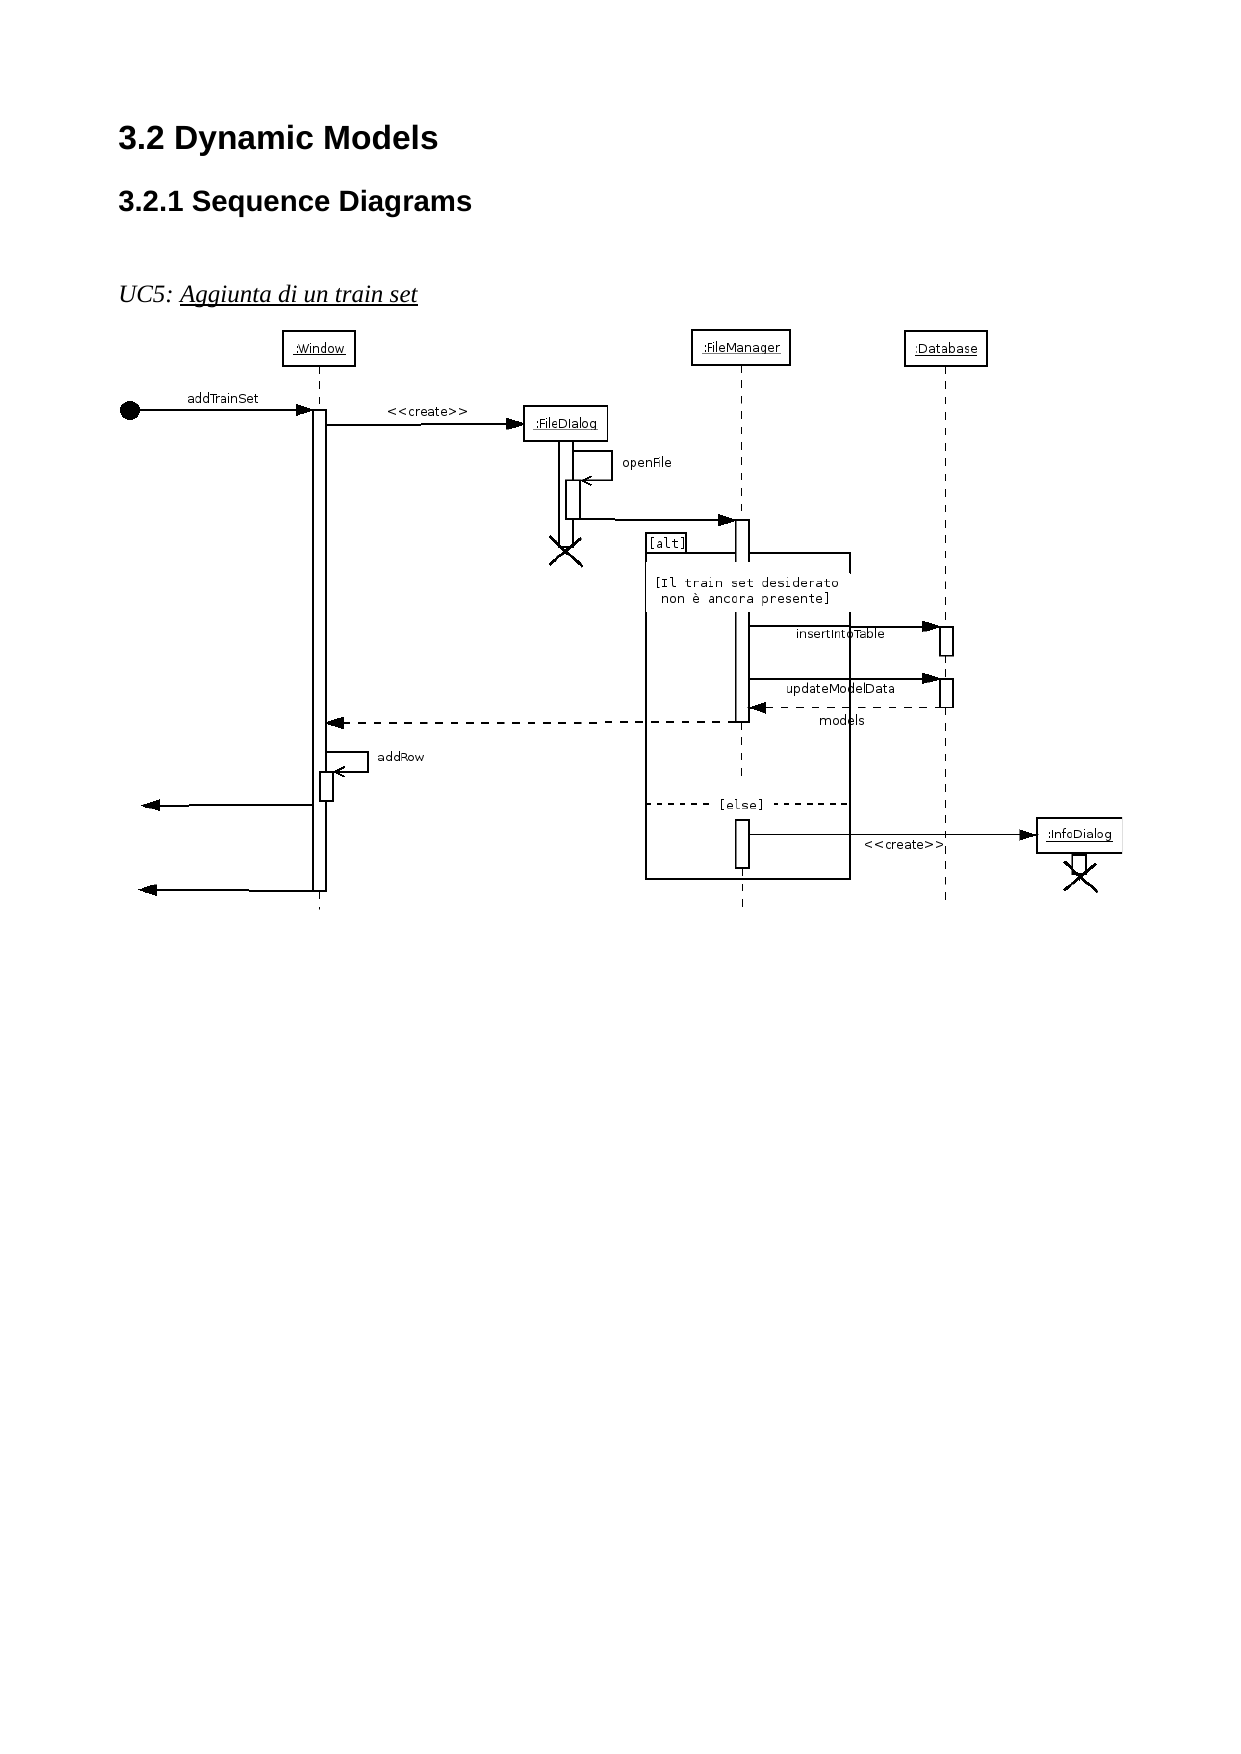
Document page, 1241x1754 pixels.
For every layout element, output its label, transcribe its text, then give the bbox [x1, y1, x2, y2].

subtitle 3.2.1 Sequence Diagrams [118, 184, 1122, 218]
subtitle 3.2 Dynamic Models [118, 118, 1122, 157]
picture [118, 328, 1123, 910]
text UC5: Aggiunta di un train set [118, 279, 1122, 308]
